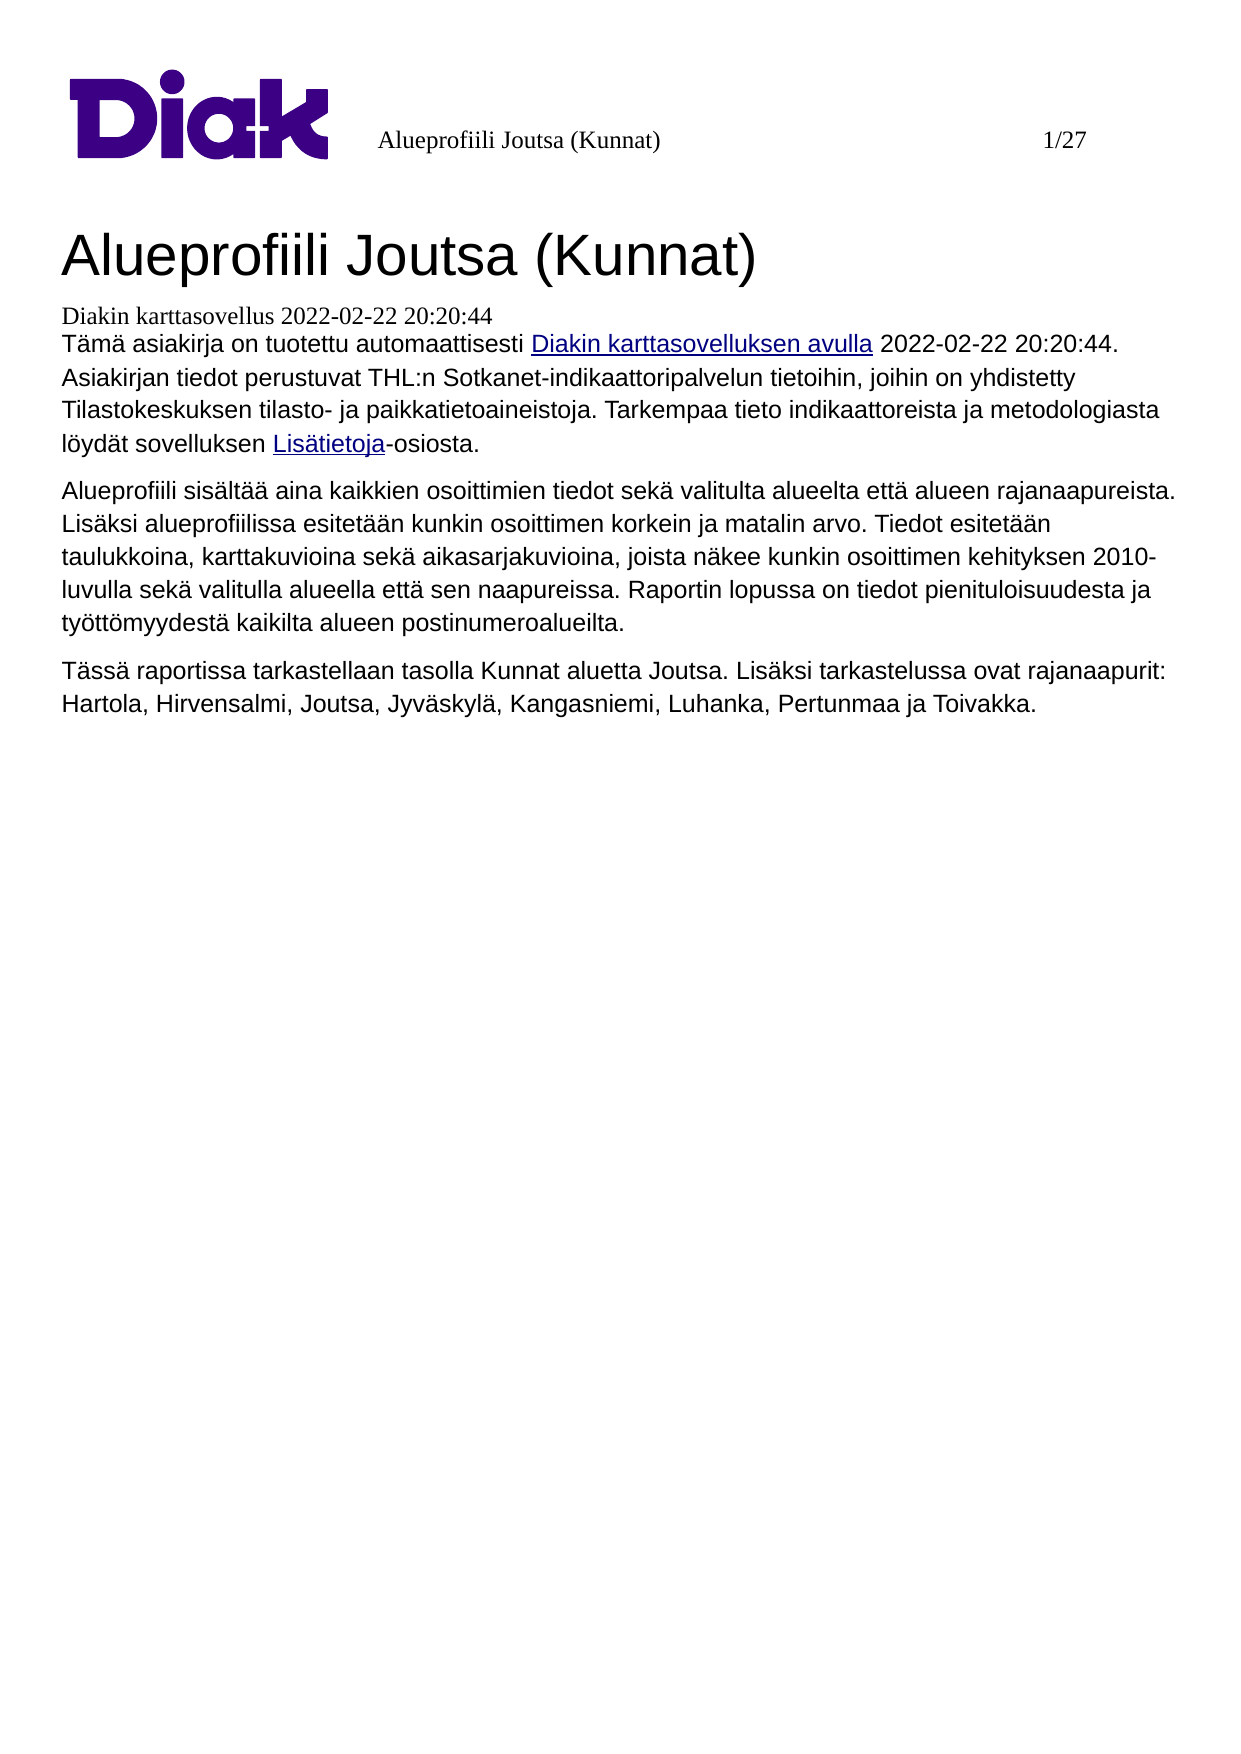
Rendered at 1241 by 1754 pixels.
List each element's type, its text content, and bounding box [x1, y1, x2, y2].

text Tässä raportissa tarkastellaan tasolla Kunnat aluetta Joutsa. Lisäksi tarkastelussa ovat rajanaapurit: Hartola, Hirvensalmi, Joutsa, Jyväskylä, Kangasniemi, Luhanka, Pertunmaa ja Toivakka. [61, 656, 1179, 718]
text Alueprofiili sisältää aina kaikkien osoittimien tiedot sekä valitulta alueelta että alueen rajanaapureista. Lisäksi alueprofiilissa esitetään kunkin osoittimen korkein ja matalin arvo. Tiedot esitetään taulukkoina, karttakuvioina sekä aikasarjakuvioina, joista näkee kunkin osoittimen kehityksen 2010-luvulla sekä valitulla alueella että sen naapureissa. Raportin lopussa on tiedot pienituloisuudesta ja työttömyydestä kaikilta alueen postinumeroalueilta. [61, 476, 1179, 637]
text Tämä asiakirja on tuotettu automaattisesti Diakin karttasovelluksen avulla 2022-02-22 20:20:44. Asiakirjan tiedot perustuvat THL:n Sotkanet-indikaattoripalvelun tietoihin, joihin on yhdistetty Tilastokeskuksen tilasto- ja paikkatietoaineistoja. Tarkempaa tieto indikaattoreista ja metodologiasta löydät sovelluksen Lisätietoja-osiosta. [61, 329, 1179, 457]
text Diakin karttasovellus 2022-02-22 20:20:44 [61, 301, 1179, 329]
title Alueprofiili Joutsa (Kunnat) [61, 221, 1179, 288]
